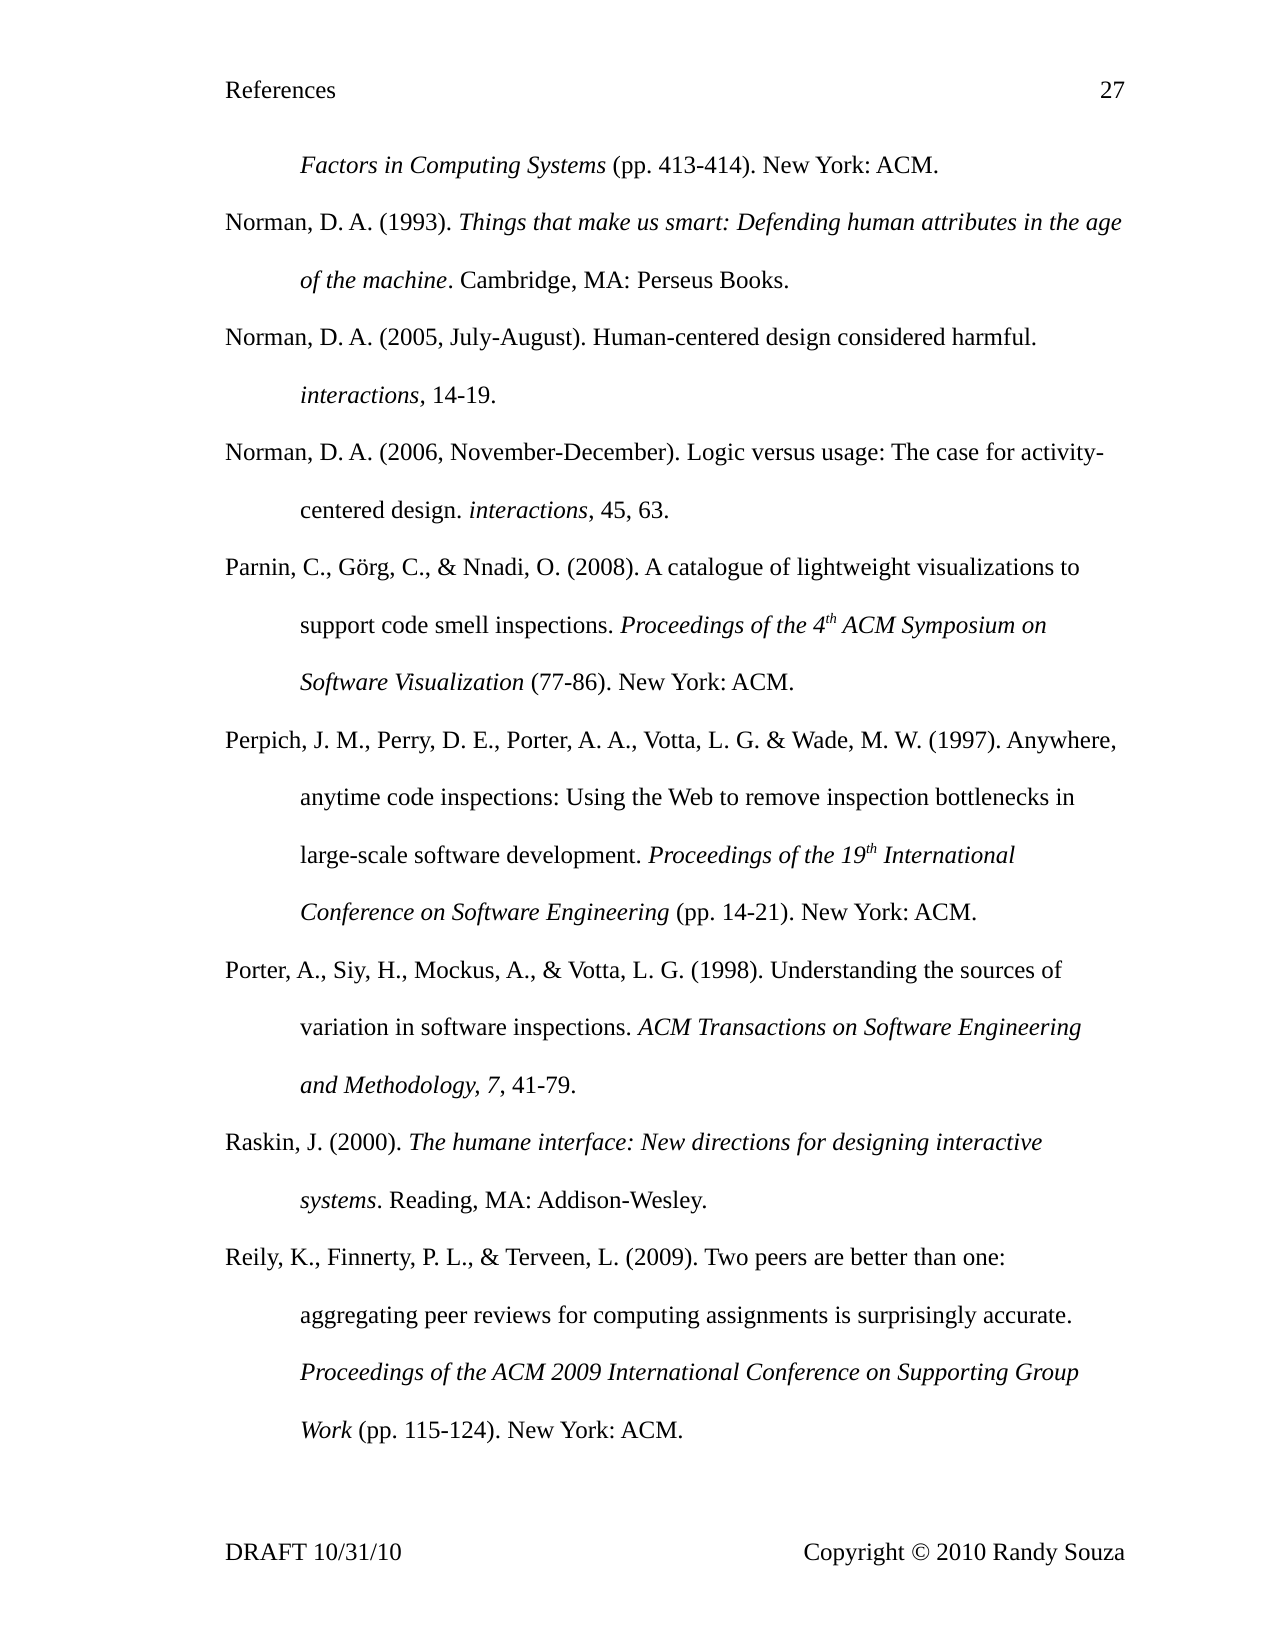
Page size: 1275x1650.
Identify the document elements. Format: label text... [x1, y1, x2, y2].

text Parnin, C., Görg, C., & Nnadi, O. (2008). A catalogue of lightweight visualizations to support code smell inspections. Proceedings of the 4th ACM Symposium on Software Visualization (77-86). New York: ACM. [225, 552, 1125, 696]
text Norman, D. A. (2005, July-August). Human-centered design considered harmful. interactions, 14-19. [225, 322, 1125, 409]
text Raskin, J. (2000). The humane interface: New directions for designing interactive systems. Reading, MA: Addison-Wesley. [225, 1127, 1125, 1214]
text Factors in Computing Systems (pp. 413-414). New York: ACM. [225, 150, 1125, 179]
text Reily, K., Finnerty, P. L., & Terveen, L. (2009). Two peers are better than one: aggregating peer reviews for computing assignments is surprisingly accurate. Proceedings of the ACM 2009 International Conference on Supporting Group Work (pp. 115-124). New York: ACM. [225, 1242, 1125, 1444]
text Norman, D. A. (2006, November-December). Logic versus usage: The case for activity-centered design. interactions, 45, 63. [225, 437, 1125, 524]
text Porter, A., Siy, H., Mockus, A., & Votta, L. G. (1998). Understanding the sources of variation in software inspections. ACM Transactions on Software Engineering and Methodology, 7, 41-79. [225, 955, 1125, 1099]
text Perpich, J. M., Perry, D. E., Porter, A. A., Votta, L. G. & Wade, M. W. (1997). Anywhere, anytime code inspections: Using the Web to remove inspection bottlenecks in large-scale software development. Proceedings of the 19th International Conference on Software Engineering (pp. 14-21). New York: ACM. [225, 725, 1125, 926]
text Norman, D. A. (1993). Things that make us smart: Defending human attributes in the age of the machine. Cambridge, MA: Perseus Books. [225, 207, 1125, 294]
